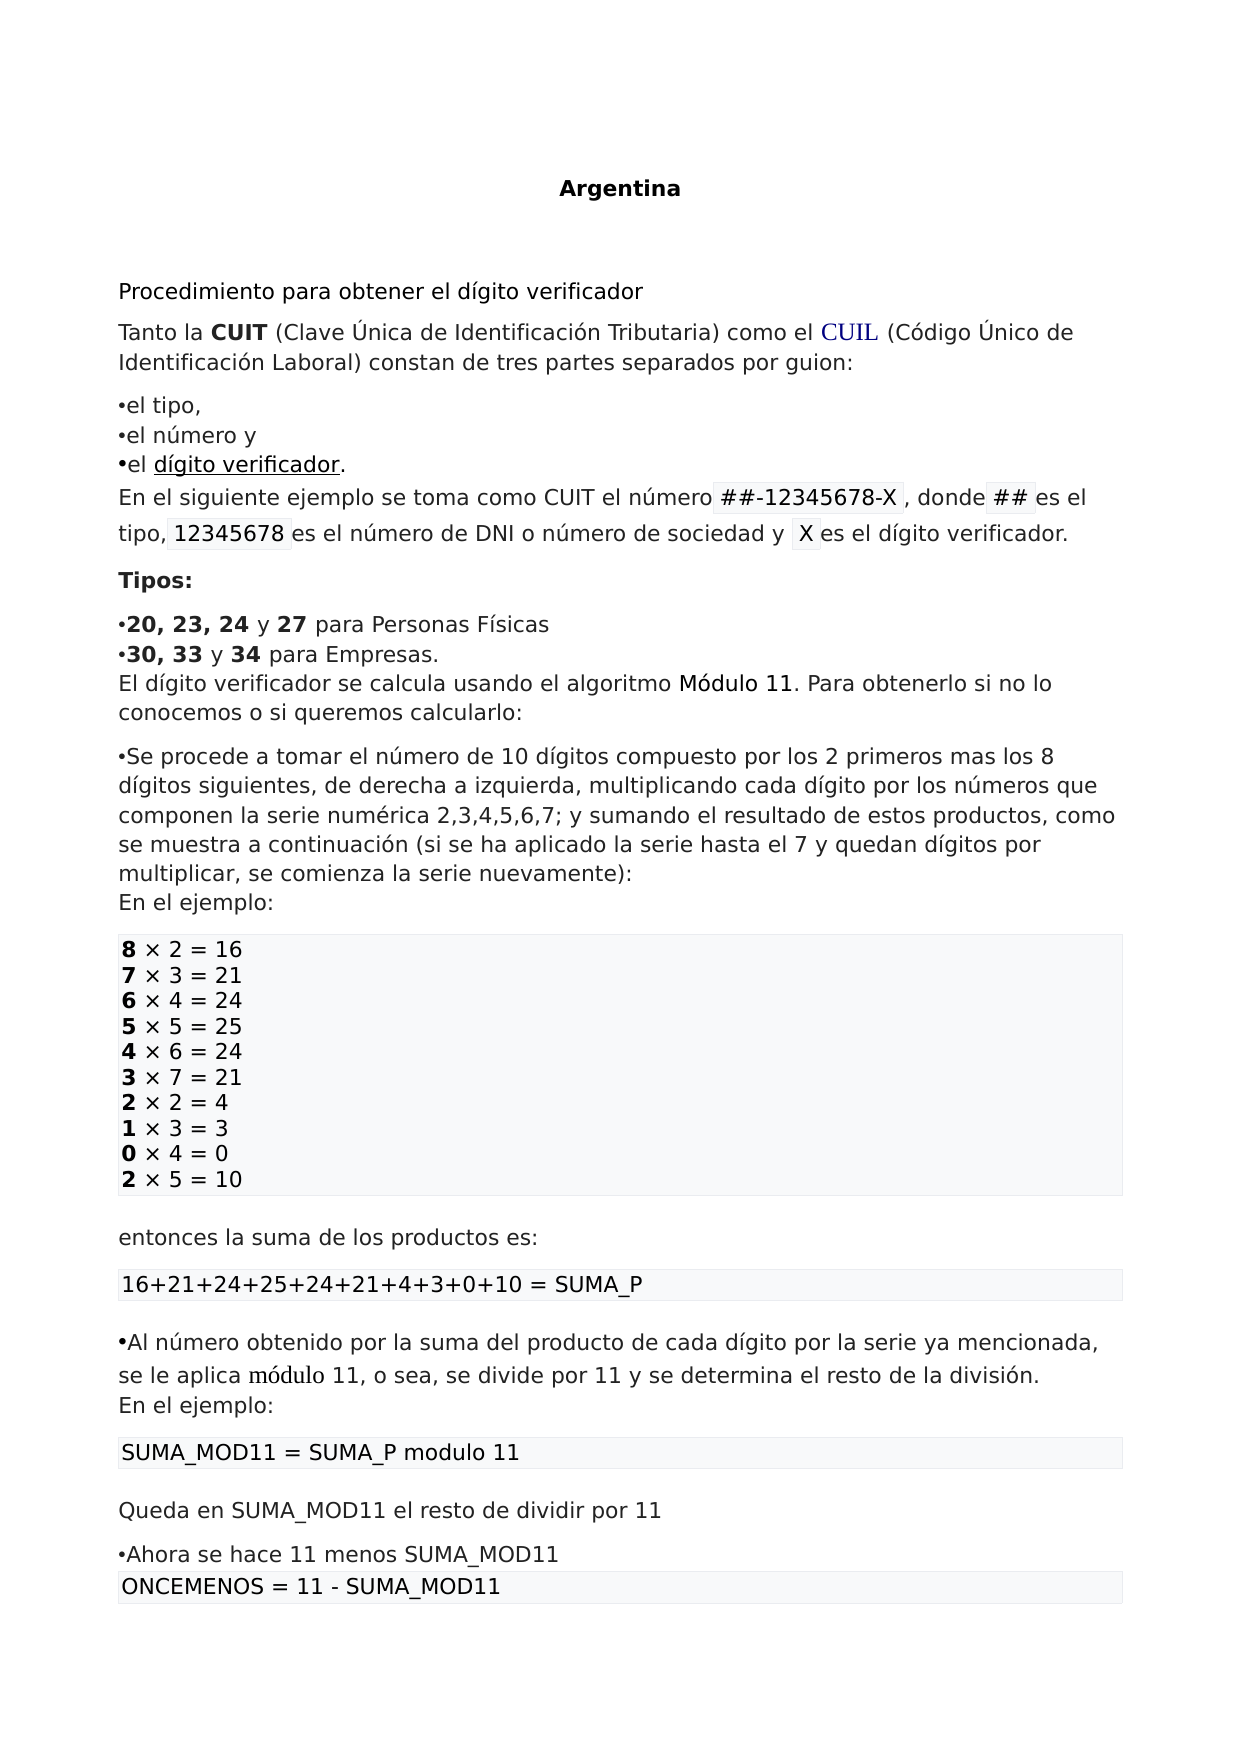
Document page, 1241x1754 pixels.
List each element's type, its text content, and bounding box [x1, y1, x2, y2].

subtitle Argentina [118, 176, 1122, 202]
text 4 × 6 = 24 [119, 1036, 1122, 1062]
list el número y [118, 423, 1122, 448]
list el dígito verificador. [118, 452, 1122, 478]
text Tanto la CUIT (Clave Única de Identificación Tributaria) como el CUIL (Código Único de Identificación Laboral) constan de tres partes separados por guion: [118, 317, 1122, 375]
text 5 × 5 = 25 [119, 1011, 1122, 1036]
text ONCEMENOS = 11 - SUMA_MOD11 [119, 1572, 1122, 1603]
text Queda en SUMA_MOD11 el resto de dividir por 11 [118, 1498, 1122, 1523]
text 1 × 3 = 3 [119, 1113, 1122, 1138]
list 20, 23, 24 y 27 para Personas Físicas [118, 612, 1122, 638]
subtitle Procedimiento para obtener el dígito verificador [118, 279, 1122, 304]
text En el ejemplo: [118, 891, 1122, 916]
list el tipo, [118, 393, 1122, 419]
text En el siguiente ejemplo se toma como CUIT el número##-12345678-X, donde##es el tipo,12345678es el número de DNI o número de sociedad y Xes el dígito verificador. [118, 482, 1122, 549]
text entonces la suma de los productos es: [118, 1225, 1122, 1251]
text 0 × 4 = 0 [119, 1138, 1122, 1164]
text En el ejemplo: [118, 1393, 1122, 1418]
list Se procede a tomar el número de 10 dígitos compuesto por los 2 primeros mas los 8 dígitos siguientes, de derecha a izquierda, multiplicando cada dígito por los números que componen la serie numérica 2,3,4,5,6,7; y sumando el resultado de estos productos, como se muestra a continuación (si se ha aplicado la serie hasta el 7 y quedan dígitos por multiplicar, se comienza la serie nuevamente): [118, 744, 1122, 887]
text 2 × 5 = 10 [119, 1164, 1122, 1195]
list Al número obtenido por la suma del producto de cada dígito por la serie ya mencionada, se le aplica módulo 11, o sea, se divide por 11 y se determina el resto de la división. [118, 1330, 1122, 1389]
text El dígito verificador se calcula usando el algoritmo Módulo 11. Para obtenerlo si no lo conocemos o si queremos calcularlo: [118, 671, 1122, 726]
list 30, 33 y 34 para Empresas. [118, 642, 1122, 667]
text Tipos: [118, 569, 1122, 594]
text 16+21+24+25+24+21+4+3+0+10 = SUMA_P [119, 1270, 1122, 1300]
list Ahora se hace 11 menos SUMA_MOD11 [118, 1542, 1122, 1567]
text 2 × 2 = 4 [119, 1087, 1122, 1113]
text SUMA_MOD11 = SUMA_P modulo 11 [119, 1438, 1122, 1468]
text 7 × 3 = 21 [119, 960, 1122, 985]
text 6 × 4 = 24 [119, 985, 1122, 1011]
text 8 × 2 = 16 [119, 935, 1122, 960]
text 3 × 7 = 21 [119, 1062, 1122, 1087]
